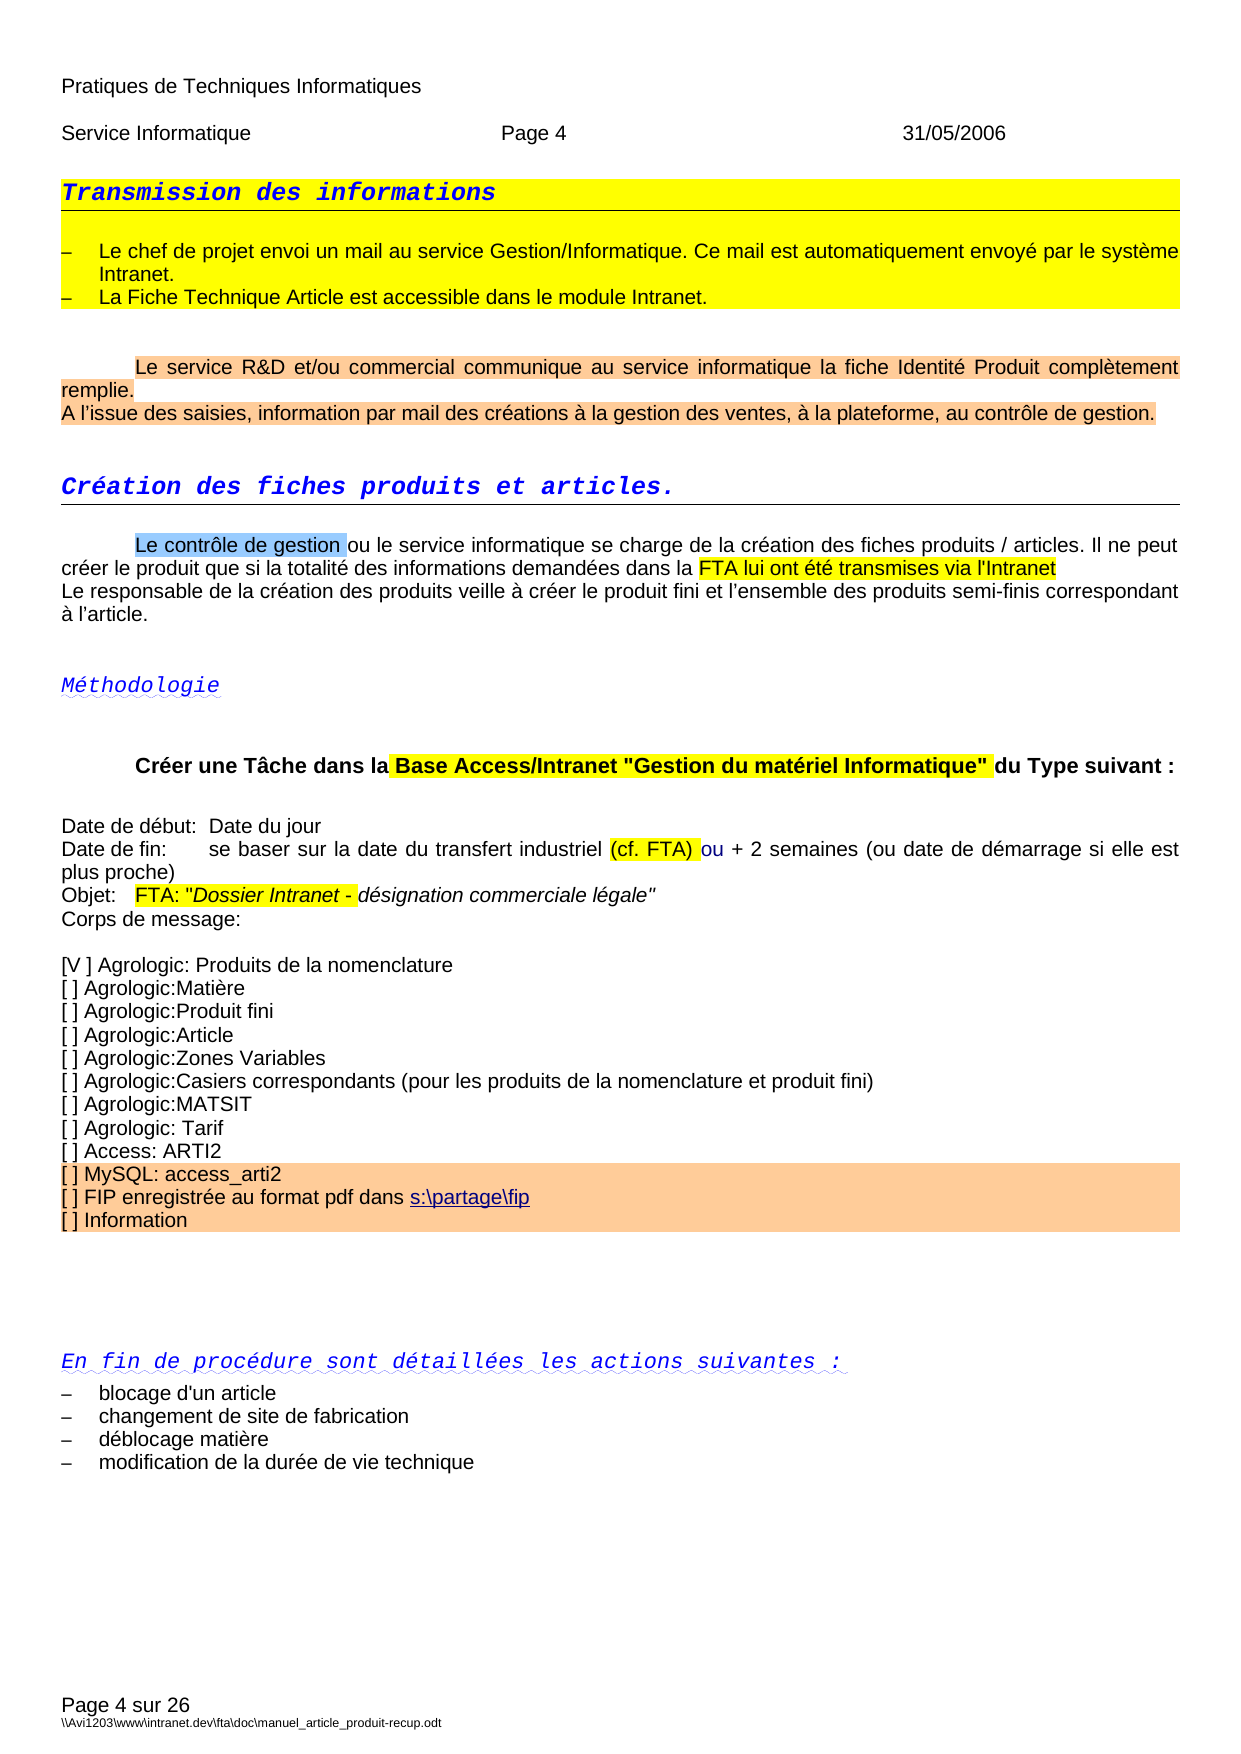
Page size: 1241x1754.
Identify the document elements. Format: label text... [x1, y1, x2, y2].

text [ ] Agrologic:Produit fini [61, 1000, 1180, 1023]
subtitle Créer une Tâche dans la Base Access/Intranet "Gestion du matériel Informatique" du Type suivant : [61, 754, 1180, 778]
text Le responsable de la création des produits veille à créer le produit fini et l’ensemble des produits semi-finis correspondant à l’article. [61, 580, 1180, 626]
text [ ] Agrologic:Matière [61, 977, 1180, 1000]
text Corps de message: [61, 907, 1180, 930]
text [ ] Agrologic: Tarif [61, 1116, 1180, 1139]
text [ ] Agrologic:Article [61, 1023, 1180, 1047]
subtitle En fin de procédure sont détaillées les actions suivantes : [61, 1350, 1180, 1375]
list blocage d'un article [61, 1381, 1180, 1404]
text Le contrôle de gestion ou le service informatique se charge de la création des fiches produits / articles. Il ne peut créer le produit que si la totalité des informations demandées dans la FTA lui ont été transmises via l'Intranet [61, 533, 1180, 580]
list La Fiche Technique Article est accessible dans le module Intranet. [61, 286, 1180, 309]
subtitle Méthodologie [61, 674, 1180, 699]
subtitle Création des fiches produits et articles. [61, 473, 1180, 504]
text [V ] Agrologic: Produits de la nomenclature [61, 954, 1180, 977]
text A l’issue des saisies, information par mail des créations à la gestion des ventes, à la plateforme, au contrôle de gestion. [61, 402, 1180, 425]
text Date de début: Date du jour [61, 814, 1180, 837]
list déblocage matière [61, 1428, 1180, 1451]
subtitle Transmission des informations [61, 179, 1180, 210]
text Date de fin: se baser sur la date du transfert industriel (cf. FTA) ou + 2 semaines (ou date de démarrage si elle est plus proche) [61, 837, 1180, 884]
text Objet: FTA: "Dossier Intranet - désignation commerciale légale" [61, 884, 1180, 907]
text [ ] Agrologic:MATSIT [61, 1093, 1180, 1116]
text [ ] Agrologic:Casiers correspondants (pour les produits de la nomenclature et produit fini) [61, 1070, 1180, 1093]
text [ ] Information [61, 1209, 1180, 1232]
text [ ] Agrologic:Zones Variables [61, 1047, 1180, 1070]
text [ ] Access: ARTI2 [61, 1139, 1180, 1163]
text [ ] MySQL: access_arti2 [61, 1163, 1180, 1186]
text [ ] FIP enregistrée au format pdf dans s:\partage\fip [61, 1186, 1180, 1209]
list modification de la durée de vie technique [61, 1451, 1180, 1474]
list changement de site de fabrication [61, 1404, 1180, 1428]
text Le service R&D et/ou commercial communique au service informatique la fiche Identité Produit complètement remplie. [61, 356, 1180, 402]
list Le chef de projet envoi un mail au service Gestion/Informatique. Ce mail est automatiquement envoyé par le système Intranet. [61, 239, 1180, 286]
